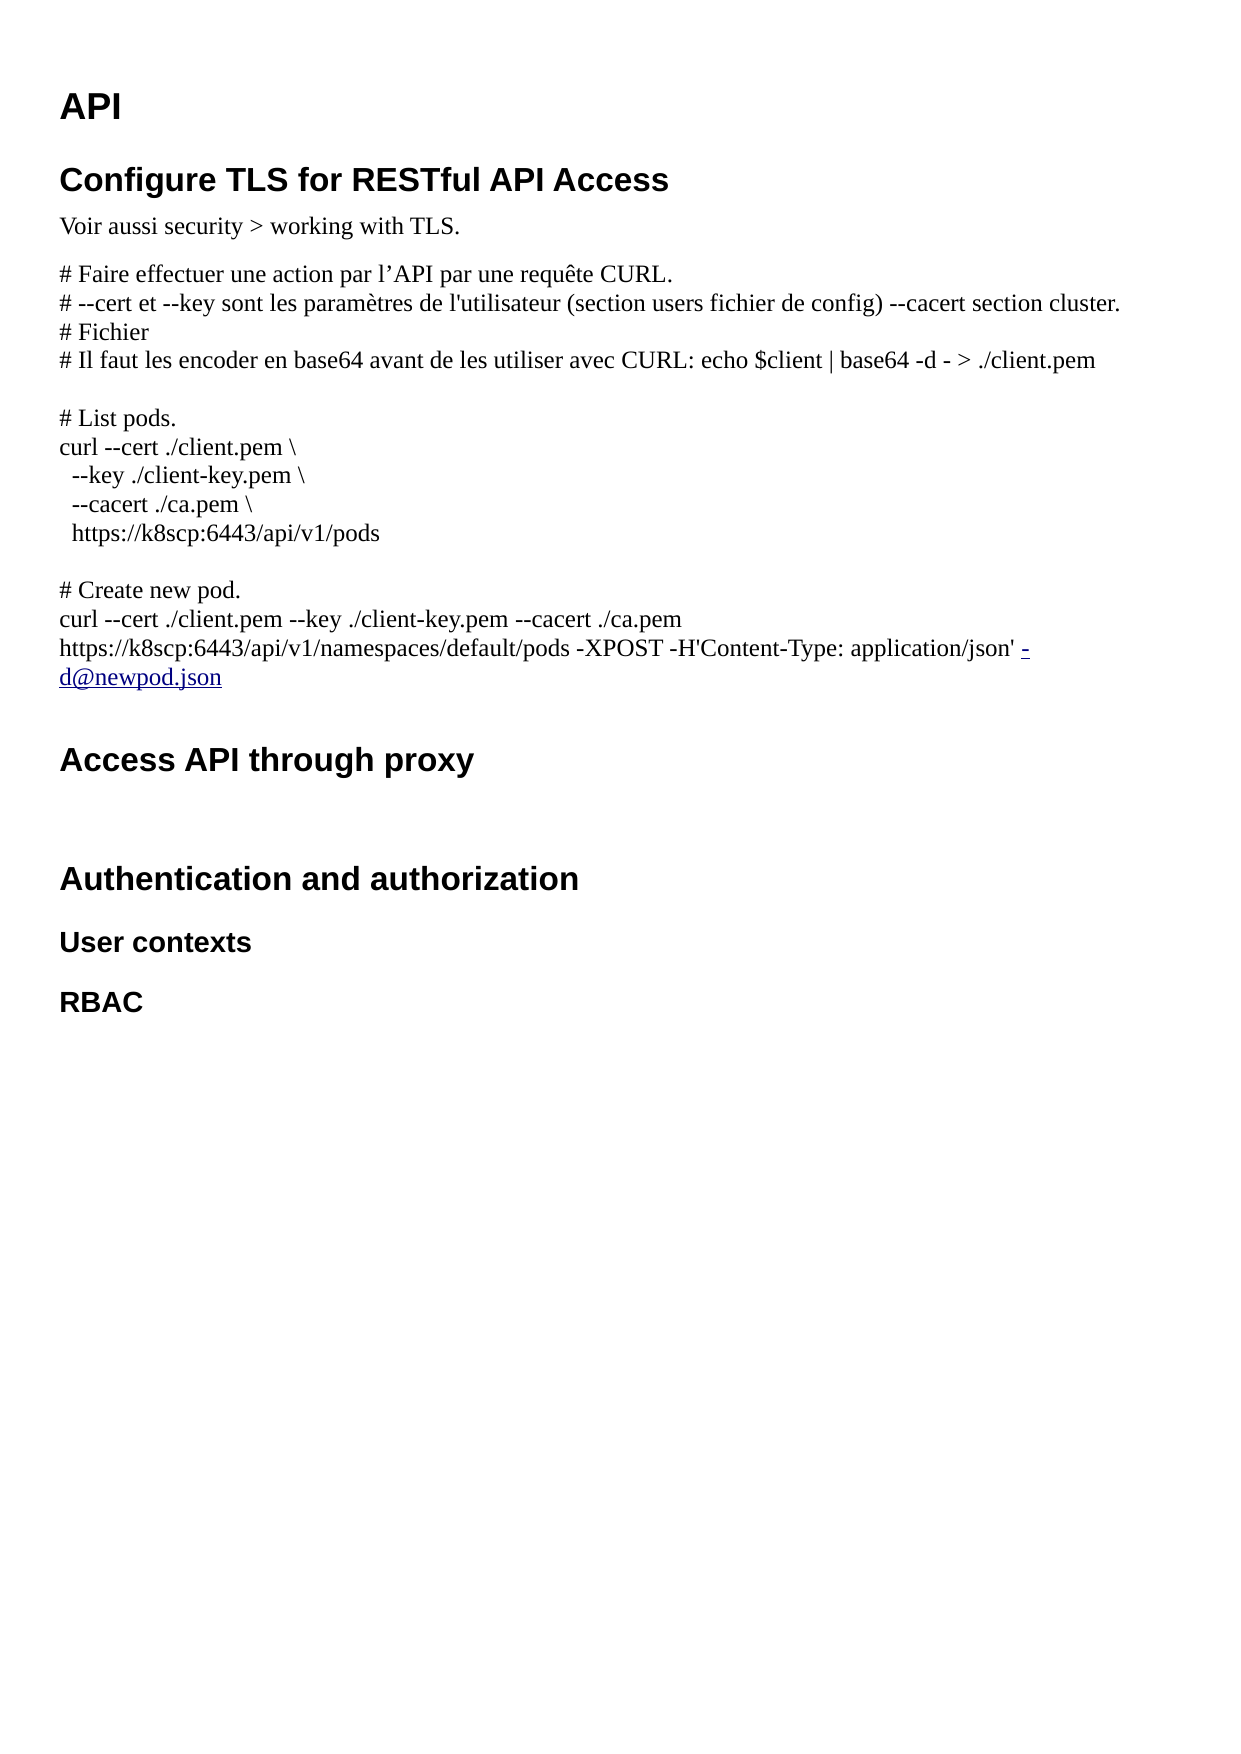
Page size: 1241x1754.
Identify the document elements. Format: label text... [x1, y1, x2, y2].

text # Faire effectuer une action par l’API par une requête CURL. [59, 259, 1181, 288]
text # List pods. [59, 403, 1181, 432]
subtitle Access API through proxy [59, 740, 1181, 778]
text # Il faut les encoder en base64 avant de les utiliser avec CURL: echo $client | base64 -d - > ./client.pem [59, 345, 1181, 374]
subtitle User contexts [59, 925, 1181, 958]
text # --cert et --key sont les paramètres de l'utilisateur (section users fichier de config) --cacert section cluster. [59, 288, 1181, 317]
text --key ./client-key.pem \ [59, 460, 1181, 489]
text Voir aussi security > working with TLS. [59, 211, 1181, 240]
subtitle RBAC [59, 985, 1181, 1019]
text --cacert ./ca.pem \ [59, 489, 1181, 518]
text curl --cert ./client.pem --key ./client-key.pem --cacert ./ca.pem https://k8scp:6443/api/v1/namespaces/default/pods -XPOST -H'Content-Type: application/json' -d@newpod.json [59, 604, 1181, 690]
subtitle Configure TLS for RESTful API Access [59, 161, 1181, 199]
text https://k8scp:6443/api/v1/pods [59, 518, 1181, 547]
text # Fichier [59, 317, 1181, 345]
text # Create new pod. [59, 575, 1181, 604]
text curl --cert ./client.pem \ [59, 432, 1181, 460]
subtitle Authentication and authorization [59, 859, 1181, 898]
subtitle API [59, 84, 1181, 127]
